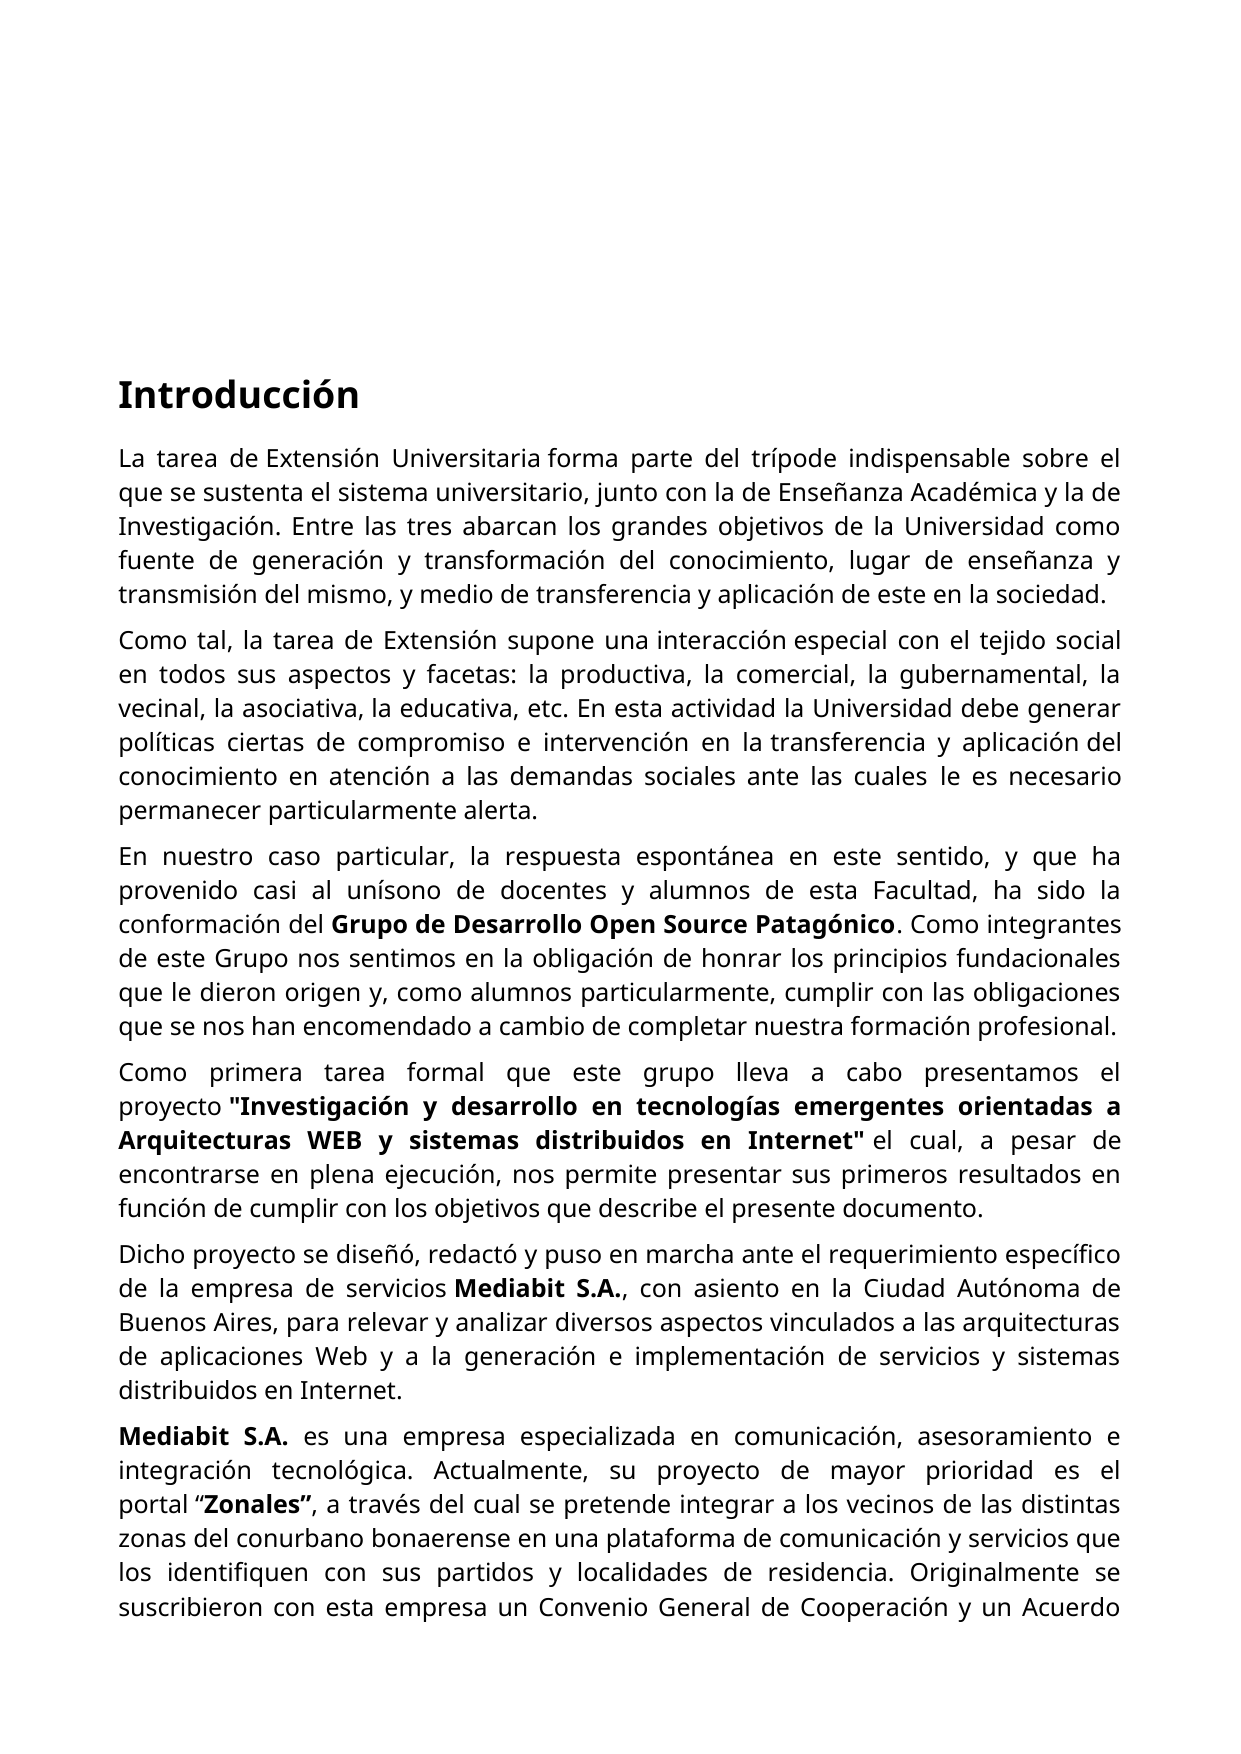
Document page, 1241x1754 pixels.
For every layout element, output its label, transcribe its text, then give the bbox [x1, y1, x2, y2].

subtitle Introducción [370, 369, 1122, 420]
text Dicho proyecto se diseñó, redactó y puso en marcha ante el requerimiento específico de la empresa de servicios Mediabit S.A., con asiento en la Ciudad Autónoma de Buenos Aires, para relevar y analizar diversos aspectos vinculados a las arquitecturas de aplicaciones Web y a la generación e implementación de servicios y sistemas distribuidos en Internet. [403, 1373, 1122, 1407]
text Como tal, la tarea de Extensión supone una interacción especial con el tejido social en todos sus aspectos y facetas: la productiva, la comercial, la gubernamental, la vecinal, la asociativa, la educativa, etc. En esta actividad la Universidad debe generar políticas ciertas de compromiso e intervención en la transferencia y aplicación del conocimiento en atención a las demandas sociales ante las cuales le es necesario permanecer particularmente alerta. [538, 759, 1122, 827]
